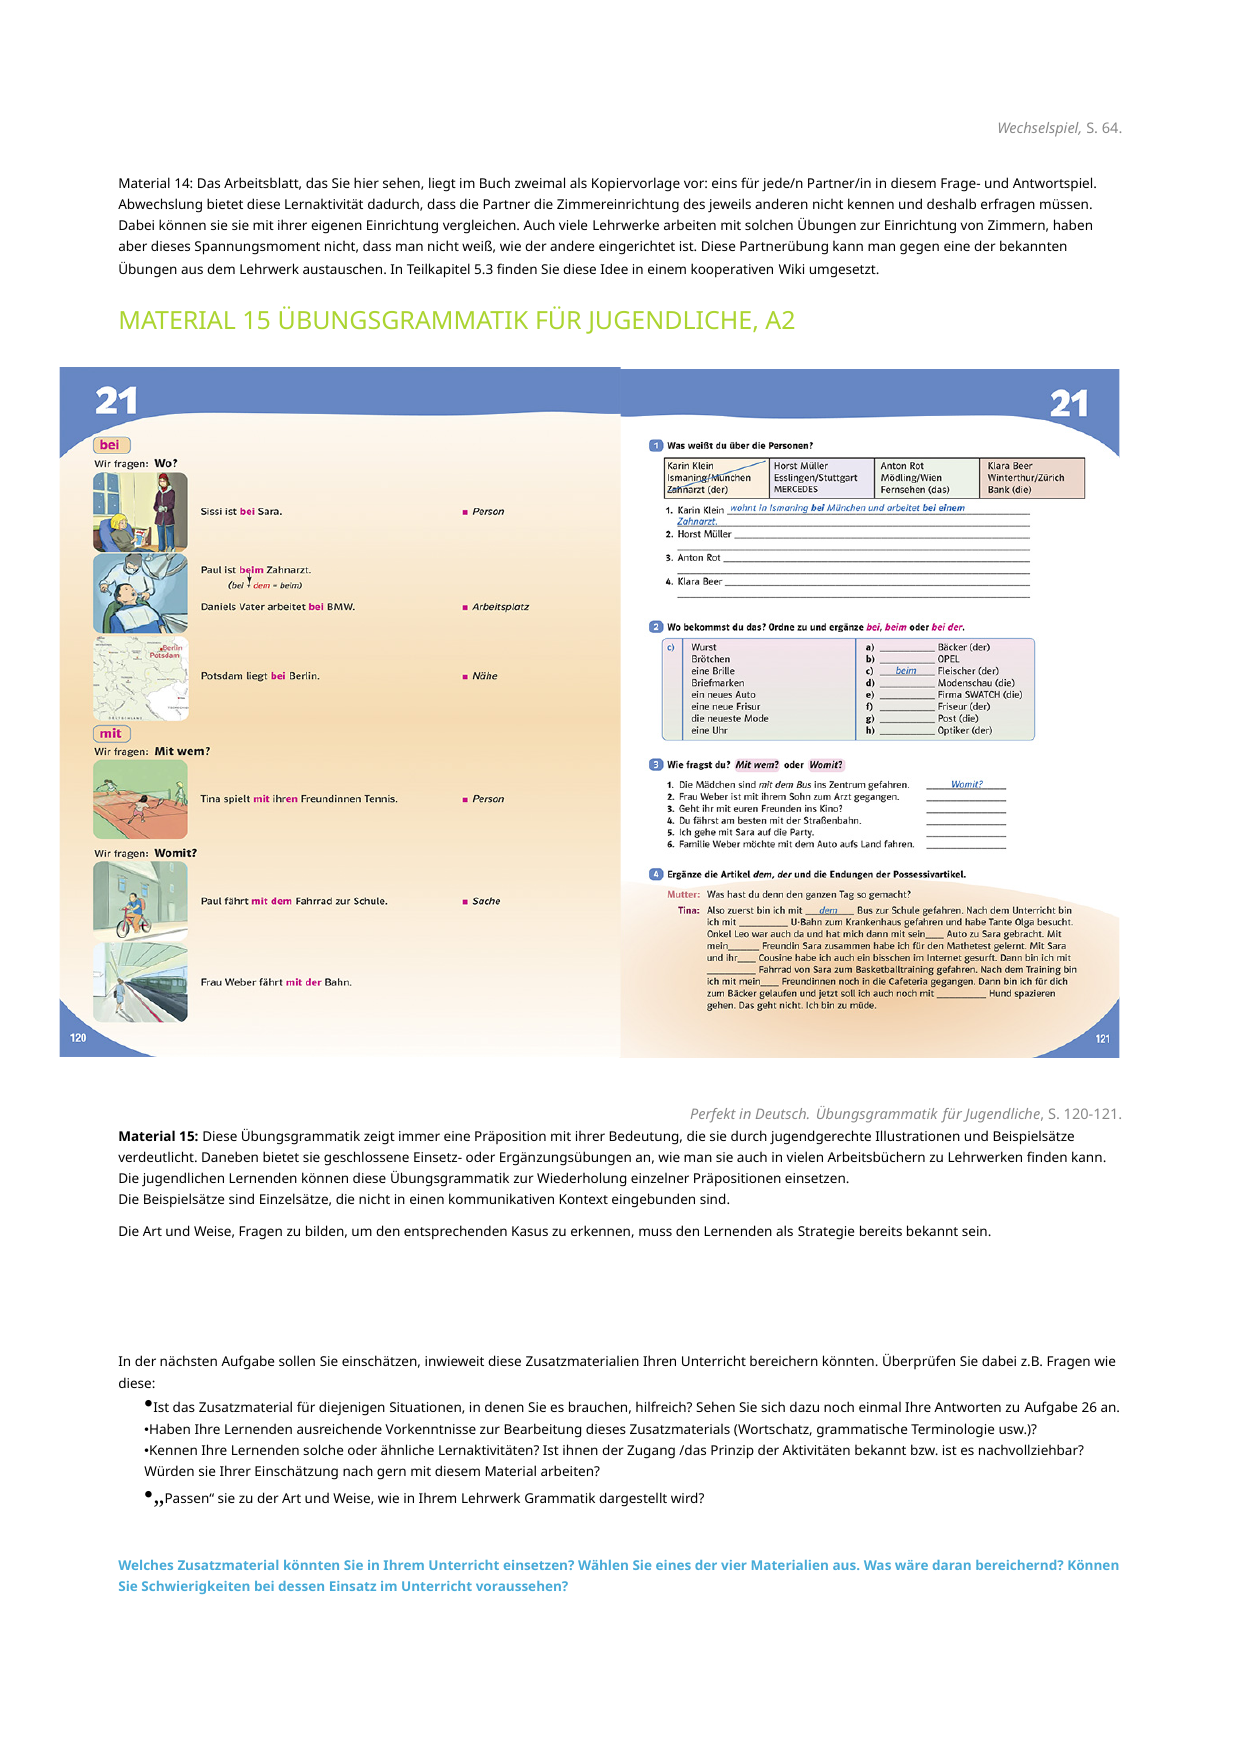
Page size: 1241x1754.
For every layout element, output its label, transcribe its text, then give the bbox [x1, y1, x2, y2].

list Kennen Ihre Lernenden solche oder ähnliche Lernaktivitäten? Ist ihnen der Zugang /das Prinzip der Aktivitäten bekannt bzw. ist es nachvollziehbar? Würden sie Ihrer Einschätzung nach gern mit diesem Material arbeiten? [118, 1438, 1122, 1480]
text Material 15: Diese Übungsgrammatik zeigt immer eine Präposition mit ihrer Bedeutung, die sie durch jugendgerechte Illustrationen und Beispielsätze verdeutlicht. Daneben bietet sie geschlossene Einsetz- oder Ergänzungsübungen an, wie man sie auch in vielen Arbeitsbüchern zu Lehrwerken finden kann. Die jugendlichen Lernenden können diese Übungsgrammatik zur Wiederholung einzelner Präpositionen einsetzen. [118, 1127, 1122, 1187]
list Haben Ihre Lernenden ausreichende Vorkenntnisse zur Bearbeitung dieses Zusatzmaterials (Wortschatz, grammatische Terminologie usw.)? [118, 1417, 1122, 1438]
text Wechselspiel, S. 64. [118, 118, 1122, 138]
text Die Art und Weise, Fragen zu bilden, um den entsprechenden Kasus zu erkennen, muss den Lernenden als Strategie bereits bekannt sein. [118, 1222, 1122, 1240]
list „Passen“ sie zu der Art und Weise, wie in Ihrem Lehrwerk Grammatik dargestellt wird? [118, 1480, 1122, 1509]
text Die Beispielsätze sind Einzelsätze, die nicht in einen kommunikativen Kontext eingebunden sind. [118, 1190, 1122, 1209]
text Perfekt in Deutsch. Übungsgrammatik für Jugendliche, S. 120-121. [118, 1104, 1122, 1124]
list Ist das Zusatzmaterial für diejenigen Situationen, in denen Sie es brauchen, hilfreich? Sehen Sie sich dazu noch einmal Ihre Antworten zu Aufgabe 26 an. [118, 1395, 1122, 1417]
text In der nächsten Aufgabe sollen Sie einschätzen, inwieweit diese Zusatzmaterialien Ihren Unterricht bereichern könnten. Überprüfen Sie dabei z.B. Fragen wie diese: [118, 1352, 1122, 1392]
subtitle MATERIAL 15 ÜBUNGSGRAMMATIK FÜR JUGENDLICHE, A2 [118, 302, 1122, 336]
picture [59, 367, 1120, 1058]
text Material 14: Das Arbeitsblatt, das Sie hier sehen, liegt im Buch zweimal als Kopiervorlage vor: eins für jede/n Partner/in in diesem Frage- und Antwortspiel. Abwechslung bietet diese Lernaktivität dadurch, dass die Partner die Zimmereinrichtung des jeweils anderen nicht kennen und deshalb erfragen müssen. Dabei können sie sie mit ihrer eigenen Einrichtung vergleichen. Auch viele Lehrwerke arbeiten mit solchen Übungen zur Einrichtung von Zimmern, haben aber dieses Spannungsmoment nicht, dass man nicht weiß, wie der andere eingerichtet ist. Diese Partnerübung kann man gegen eine der bekannten Übungen aus dem Lehrwerk austauschen. In Teilkapitel 5.3 finden Sie diese Idee in einem kooperativen Wiki umgesetzt. [118, 174, 1122, 279]
text Welches Zusatzmaterial könnten Sie in Ihrem Unterricht einsetzen? Wählen Sie eines der vier Materialien aus. Was wäre daran bereichernd? Können Sie Schwierigkeiten bei dessen Einsatz im Unterricht voraussehen? [118, 1556, 1122, 1596]
